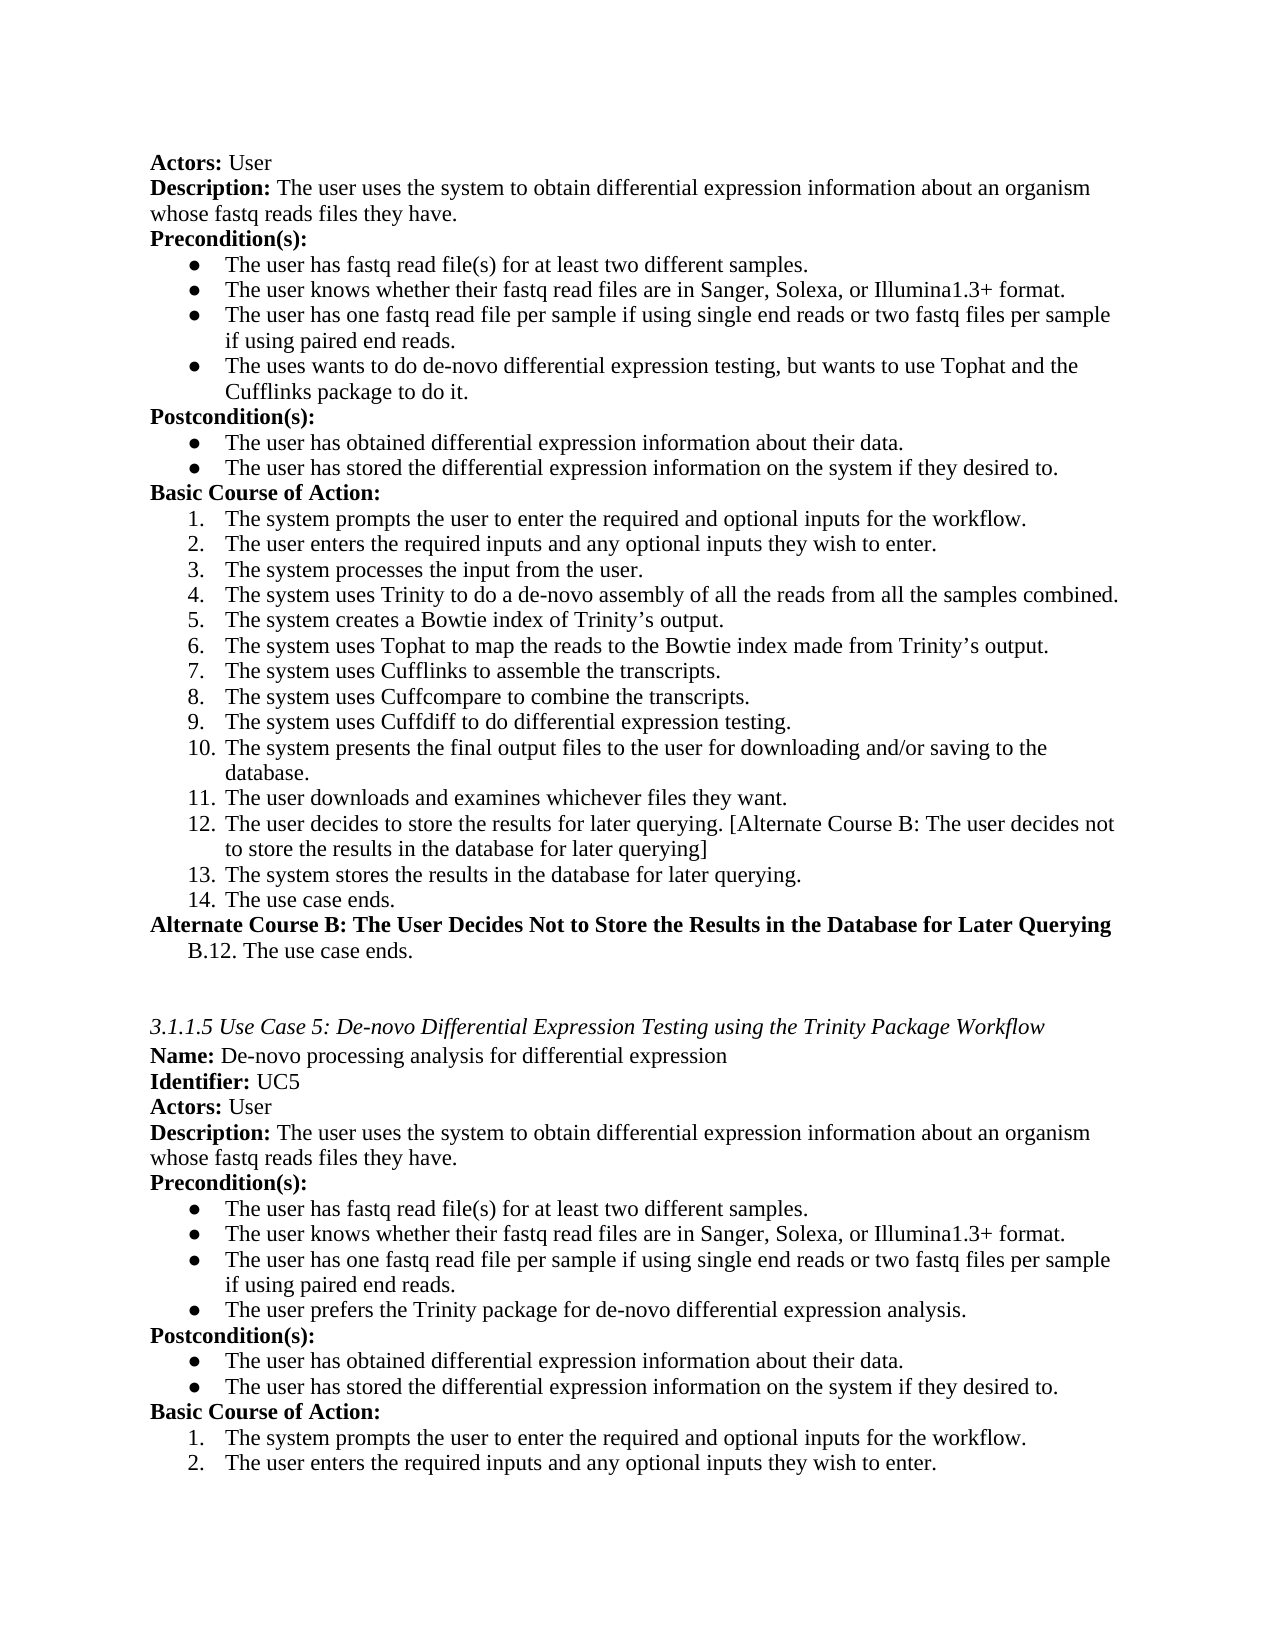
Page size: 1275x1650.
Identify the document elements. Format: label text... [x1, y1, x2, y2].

list The user has obtained differential expression information about their data. [187, 1348, 1125, 1374]
text Actors: User [150, 1094, 1125, 1119]
list The system uses Tophat to map the reads to the Bowtie index made from Trinity’s output. [187, 633, 1125, 658]
text Basic Course of Action: [150, 480, 1125, 506]
text Description: The user uses the system to obtain differential expression information about an organism whose fastq reads files they have. [150, 1119, 1125, 1170]
list The user has fastq read file(s) for at least two different samples. [187, 252, 1125, 277]
list The user prefers the Trinity package for de-novo differential expression analysis. [187, 1297, 1125, 1323]
list The user decides to store the results for later querying. [Alternate Course B: The user decides not to store the results in the database for later querying] [187, 811, 1125, 862]
list The system stores the results in the database for later querying. [187, 862, 1125, 887]
list The system uses Cuffdiff to do differential expression testing. [187, 709, 1125, 734]
list The system uses Cufflinks to assemble the transcripts. [187, 658, 1125, 684]
text Basic Course of Action: [150, 1399, 1125, 1424]
list The user has stored the differential expression information on the system if they desired to. [187, 1374, 1125, 1399]
text Precondition(s): [150, 1170, 1125, 1196]
text Precondition(s): [150, 226, 1125, 252]
list The system prompts the user to enter the required and optional inputs for the workflow. [187, 1424, 1125, 1450]
list The system presents the final output files to the user for downloading and/or saving to the database. [187, 734, 1125, 785]
list The system uses Trinity to do a de-novo assembly of all the reads from all the samples combined. [187, 582, 1125, 607]
text Postcondition(s): [150, 404, 1125, 429]
list The user has stored the differential expression information on the system if they desired to. [187, 455, 1125, 480]
text Name: De-novo processing analysis for differential expression [150, 1043, 1125, 1069]
text Postcondition(s): [150, 1323, 1125, 1348]
list The system uses Cuffcompare to combine the transcripts. [187, 684, 1125, 709]
list The user enters the required inputs and any optional inputs they wish to enter. [187, 1450, 1125, 1475]
list The system processes the input from the user. [187, 557, 1125, 582]
list The user downloads and examines whichever files they want. [187, 785, 1125, 811]
text Description: The user uses the system to obtain differential expression information about an organism whose fastq reads files they have. [150, 175, 1125, 226]
text Actors: User [150, 150, 1125, 175]
list The user knows whether their fastq read files are in Sanger, Solexa, or Illumina1.3+ format. [187, 277, 1125, 302]
list The user has obtained differential expression information about their data. [187, 429, 1125, 455]
list The user has fastq read file(s) for at least two different samples. [187, 1196, 1125, 1221]
list The uses wants to do de-novo differential expression testing, but wants to use Tophat and the Cufflinks package to do it. [187, 353, 1125, 404]
list The system creates a Bowtie index of Trinity’s output. [187, 607, 1125, 633]
text Identifier: UC5 [150, 1069, 1125, 1094]
list The user has one fastq read file per sample if using single end reads or two fastq files per sample if using paired end reads. [187, 1247, 1125, 1297]
list The use case ends. [187, 887, 1125, 912]
list The user has one fastq read file per sample if using single end reads or two fastq files per sample if using paired end reads. [187, 302, 1125, 353]
text Alternate Course B: The User Decides Not to Store the Results in the Database for Later Querying [150, 912, 1125, 938]
text B.12. The use case ends. [187, 938, 1125, 963]
subtitle 3.1.1.5 Use Case 5: De-novo Differential Expression Testing using the Trinity Package Workflow [150, 1014, 1125, 1039]
list The system prompts the user to enter the required and optional inputs for the workflow. [187, 506, 1125, 531]
list The user enters the required inputs and any optional inputs they wish to enter. [187, 531, 1125, 557]
list The user knows whether their fastq read files are in Sanger, Solexa, or Illumina1.3+ format. [187, 1221, 1125, 1247]
